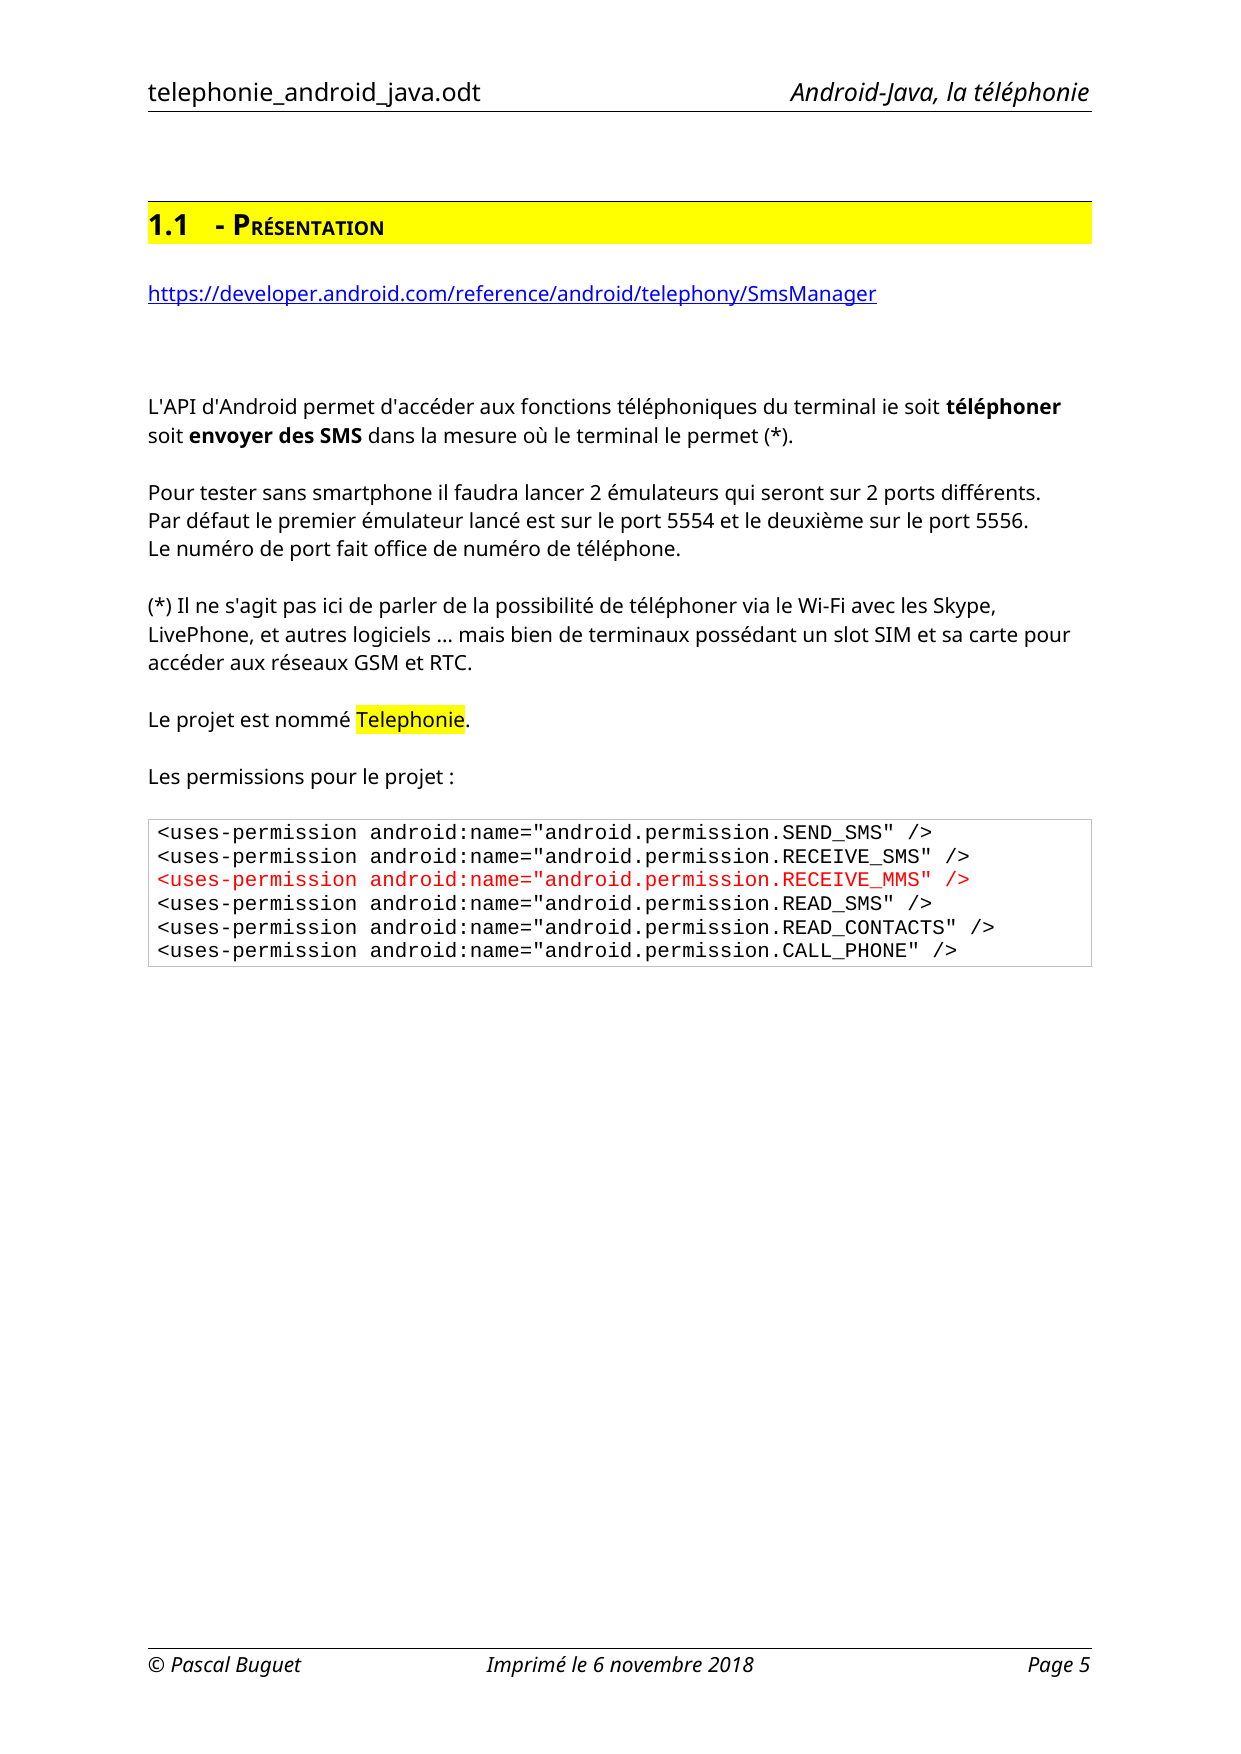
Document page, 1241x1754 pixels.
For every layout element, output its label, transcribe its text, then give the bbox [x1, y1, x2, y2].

text <uses-permission android:name="android.permission.CALL_PHONE" /> [149, 937, 1091, 966]
text Les permissions pour le projet : [148, 762, 1092, 791]
text L'API d'Android permet d'accéder aux fonctions téléphoniques du terminal ie soit téléphoner soit envoyer des SMS dans la mesure où le terminal le permet (*). [148, 392, 1092, 449]
text Le numéro de port fait office de numéro de téléphone. [148, 534, 1092, 563]
text <uses-permission android:name="android.permission.RECEIVE_MMS" /> [149, 866, 1091, 890]
text <uses-permission android:name="android.permission.SEND_SMS" /> [149, 820, 1091, 843]
subtitle - Présentation [148, 202, 1092, 244]
text (*) Il ne s'agit pas ici de parler de la possibilité de téléphoner via le Wi-Fi avec les Skype, LivePhone, et autres logiciels … mais bien de terminaux possédant un slot SIM et sa carte pour accéder aux réseaux GSM et RTC. [148, 591, 1092, 677]
text <uses-permission android:name="android.permission.READ_CONTACTS" /> [149, 913, 1091, 937]
text https://developer.android.com/reference/android/telephony/SmsManager [148, 279, 1092, 307]
text <uses-permission android:name="android.permission.RECEIVE_SMS" /> [149, 843, 1091, 866]
text Par défaut le premier émulateur lancé est sur le port 5554 et le deuxième sur le port 5556. [148, 506, 1092, 534]
text <uses-permission android:name="android.permission.READ_SMS" /> [149, 890, 1091, 913]
text Pour tester sans smartphone il faudra lancer 2 émulateurs qui seront sur 2 ports différents. [148, 478, 1092, 506]
text Le projet est nommé Telephonie. [148, 705, 1092, 734]
